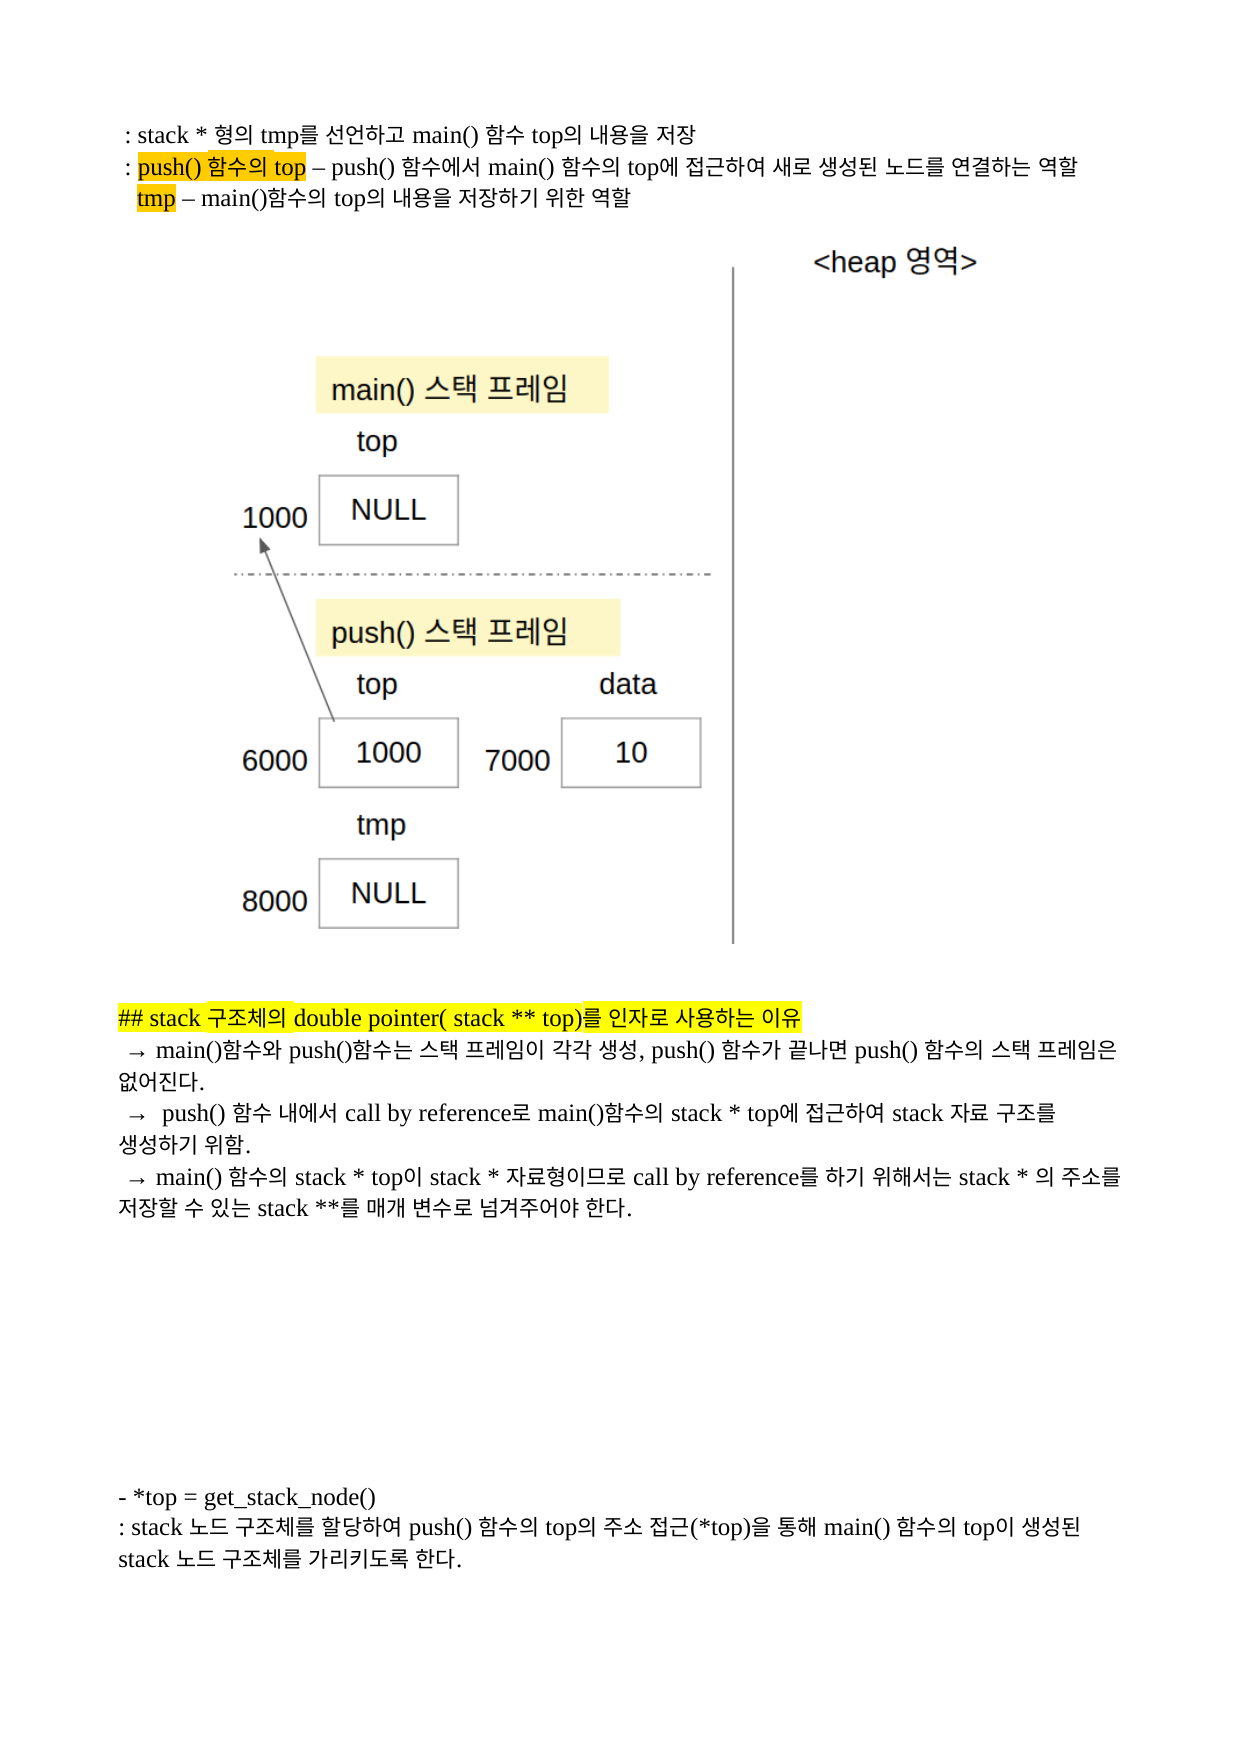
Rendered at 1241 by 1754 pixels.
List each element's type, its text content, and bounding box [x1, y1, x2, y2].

text : stack 노드 구조체를 할당하여 push() 함수의 top의 주소 접근(*top)을 통해 main() 함수의 top이 생성된 stack 노드 구조체를 가리키도록 한다. [118, 1510, 1122, 1574]
text → main() 함수의 stack * top이 stack * 자료형이므로 call by reference를 하기 위해서는 stack * 의 주소를 저장할 수 있는 stack **를 매개 변수로 넘겨주어야 한다. [118, 1159, 1122, 1223]
text ## stack 구조체의 double pointer( stack ** top)를 인자로 사용하는 이유 [118, 1001, 1122, 1033]
text tmp – main()함수의 top의 내용을 저장하기 위한 역할 [118, 181, 1122, 213]
text : stack * 형의 tmp를 선언하고 main() 함수 top의 내용을 저장 [118, 118, 1122, 150]
text - *top = get_stack_node() [118, 1482, 1122, 1510]
text → push() 함수 내에서 call by reference로 main()함수의 stack * top에 접근하여 stack 자료 구조를 생성하기 위함. [118, 1096, 1122, 1159]
text → main()함수와 push()함수는 스택 프레임이 각각 생성, push() 함수가 끝나면 push() 함수의 스택 프레임은 없어진다. [118, 1033, 1122, 1096]
picture [234, 241, 1006, 944]
text : push() 함수의 top – push() 함수에서 main() 함수의 top에 접근하여 새로 생성된 노드를 연결하는 역할 [118, 150, 1122, 181]
